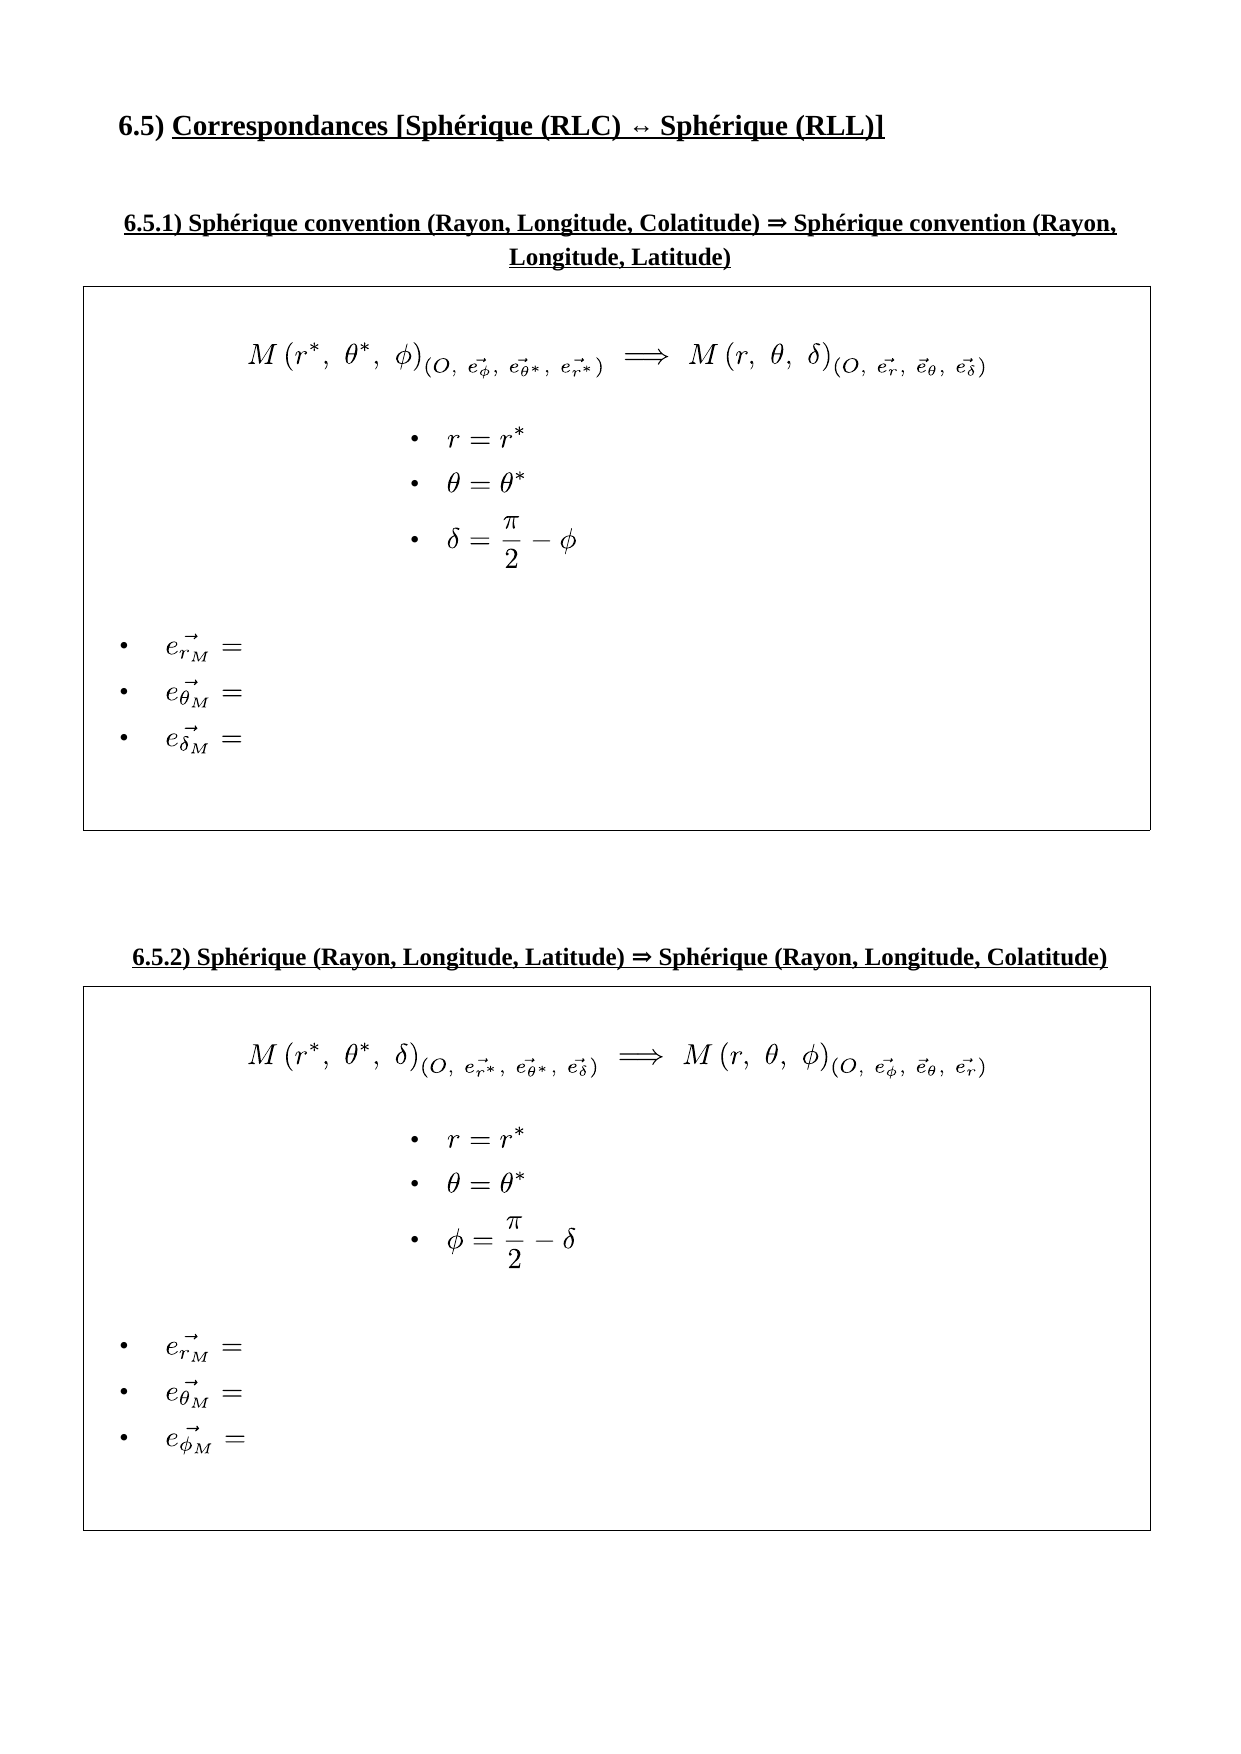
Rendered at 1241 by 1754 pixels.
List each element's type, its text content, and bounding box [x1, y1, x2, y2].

text 6.5) Correspondances [Sphérique (RLC) ↔ Sphérique (RLL)] [118, 108, 1122, 141]
text 6.5.1) Sphérique convention (Rayon, Longitude, Colatitude) ⇒ Sphérique convention (Rayon, Longitude, Latitude) [118, 208, 1122, 270]
text 6.5.2) Sphérique (Rayon, Longitude, Latitude) ⇒ Sphérique (Rayon, Longitude, Colatitude) [118, 942, 1122, 971]
